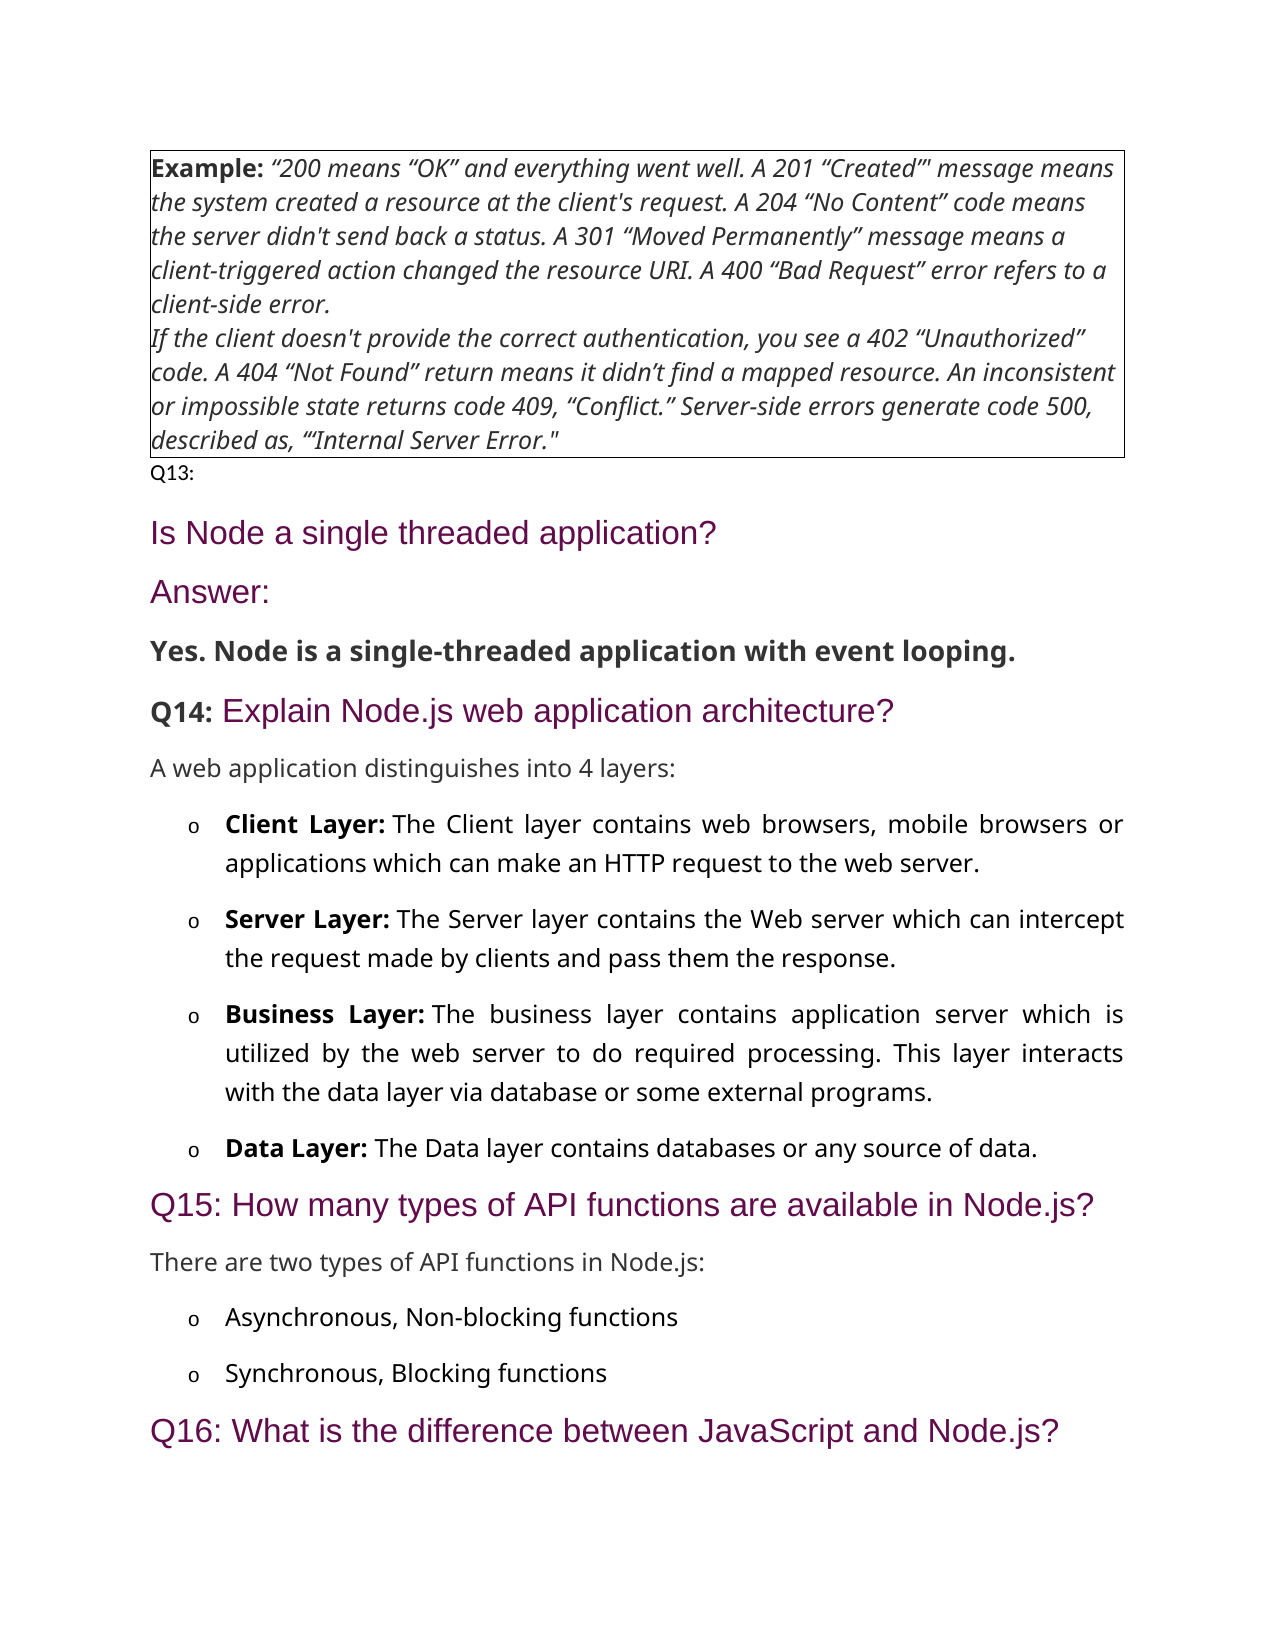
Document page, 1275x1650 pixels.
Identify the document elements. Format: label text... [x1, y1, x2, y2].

list Client Layer: The Client layer contains web browsers, mobile browsers or applications which can make an HTTP request to the web server. [187, 802, 1125, 880]
list Asynchronous, Non-blocking functions [187, 1295, 1125, 1334]
subtitle Yes. Node is a single-threaded application with event looping. [150, 631, 1125, 670]
text A web application distinguishes into 4 layers: [150, 751, 1125, 785]
subtitle Q14: Explain Node.js web application architecture? [150, 691, 1125, 730]
subtitle Q16: What is the difference between JavaScript and Node.js? [150, 1411, 1125, 1449]
subtitle Is Node a single threaded application? [150, 513, 1125, 551]
text If the client doesn't provide the correct authentication, you see a 402 “Unauthorized” code. A 404 “Not Found” return means it didn’t find a mapped resource. An inconsistent or impossible state returns code 409, “Conflict.” Server-side errors generate code 500, described as, ‘“Internal Server Error." [151, 320, 1124, 457]
text Example: “200 means “OK” and everything went well. A 201 “Created”' message means the system created a resource at the client's request. A 204 “No Content” code means the server didn't send back a status. A 301 “Moved Permanently” message means a client-triggered action changed the resource URI. A 400 “Bad Request” error refers to a client-side error. [151, 151, 1124, 320]
list Synchronous, Blocking functions [187, 1351, 1125, 1390]
list Data Layer: The Data layer contains databases or any source of data. [187, 1125, 1125, 1164]
subtitle Answer: [150, 572, 1125, 611]
list Server Layer: The Server layer contains the Web server which can intercept the request made by clients and pass them the response. [187, 897, 1125, 975]
subtitle Q15: How many types of API functions are available in Node.js? [150, 1185, 1125, 1223]
text There are two types of API functions in Node.js: [150, 1244, 1125, 1278]
text Q13: [150, 458, 1125, 486]
list Business Layer: The business layer contains application server which is utilized by the web server to do required processing. This layer interacts with the data layer via database or some external programs. [187, 991, 1125, 1108]
